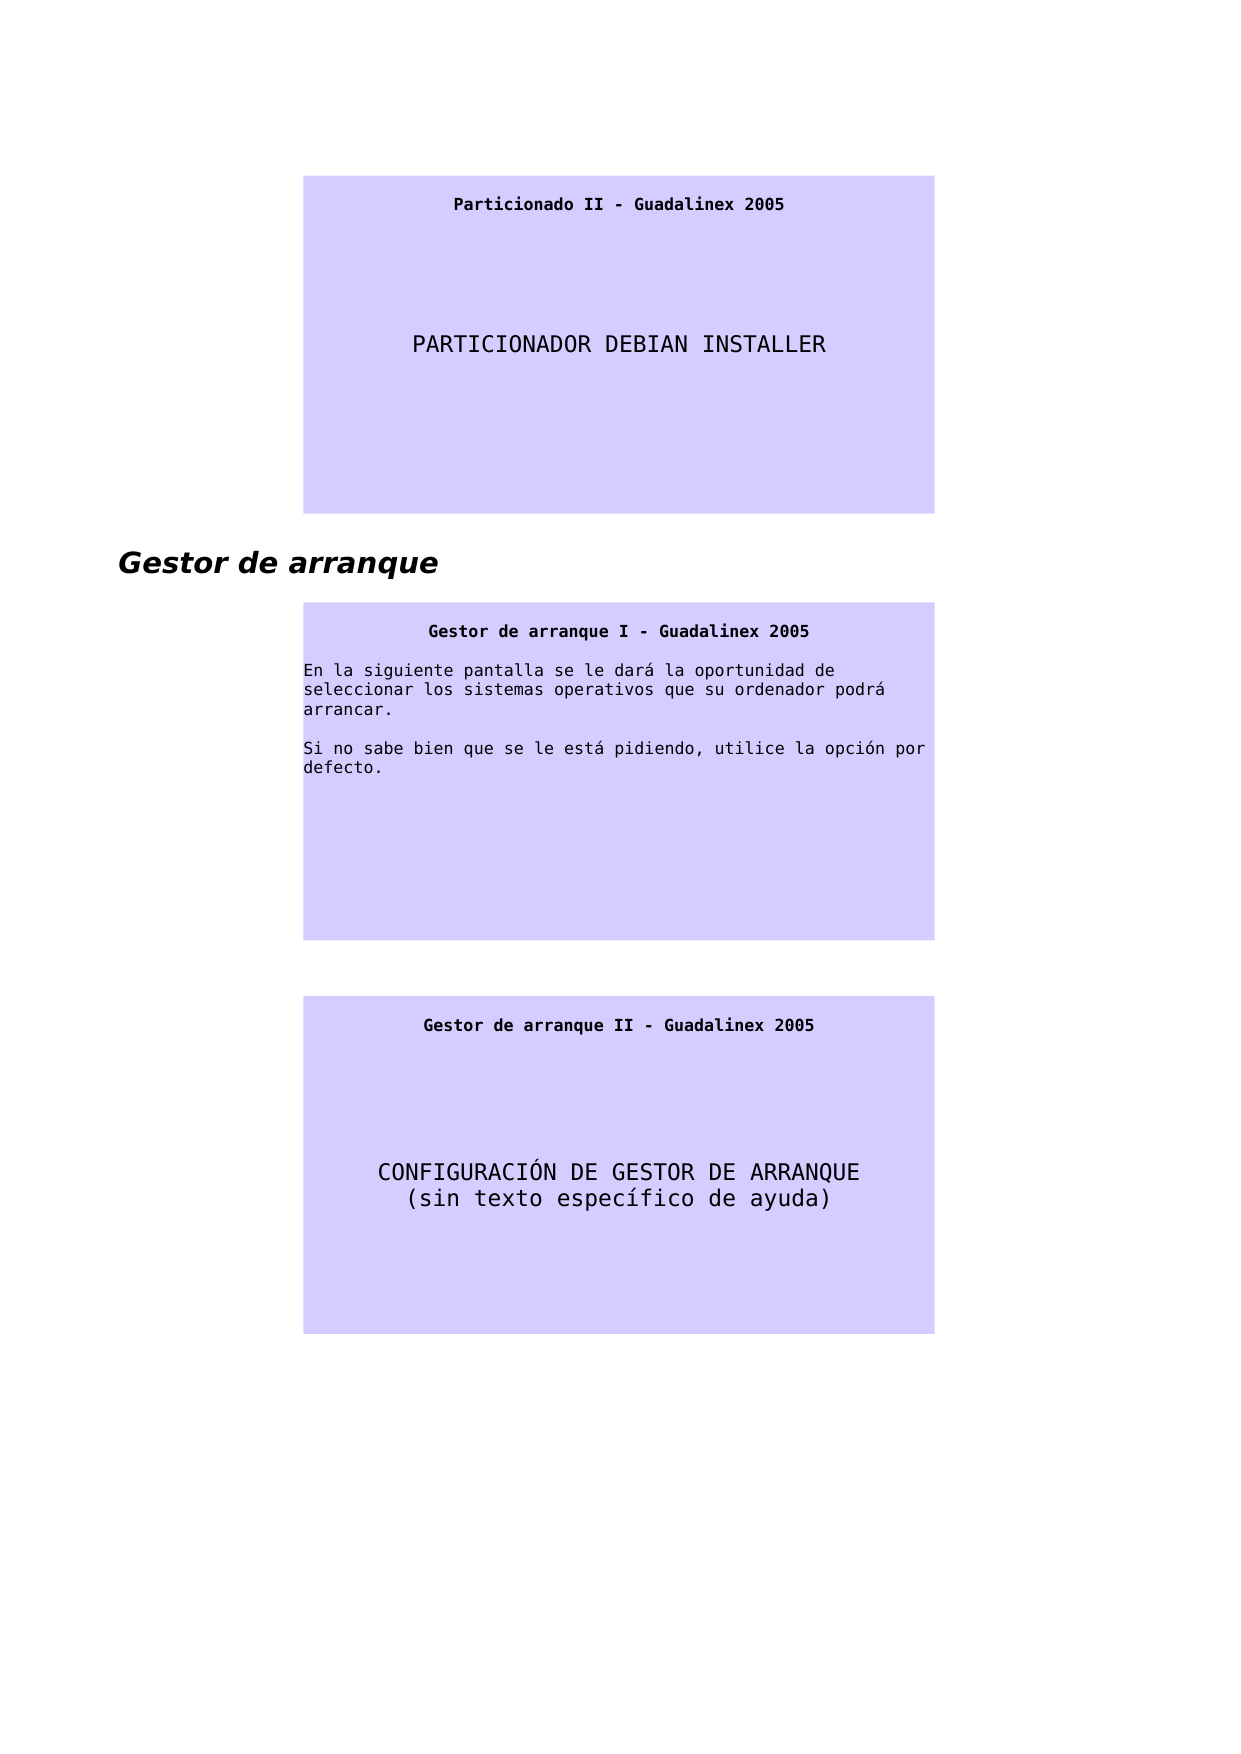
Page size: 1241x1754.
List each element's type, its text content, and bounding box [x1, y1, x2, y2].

subtitle Gestor de arranque [118, 547, 1122, 581]
